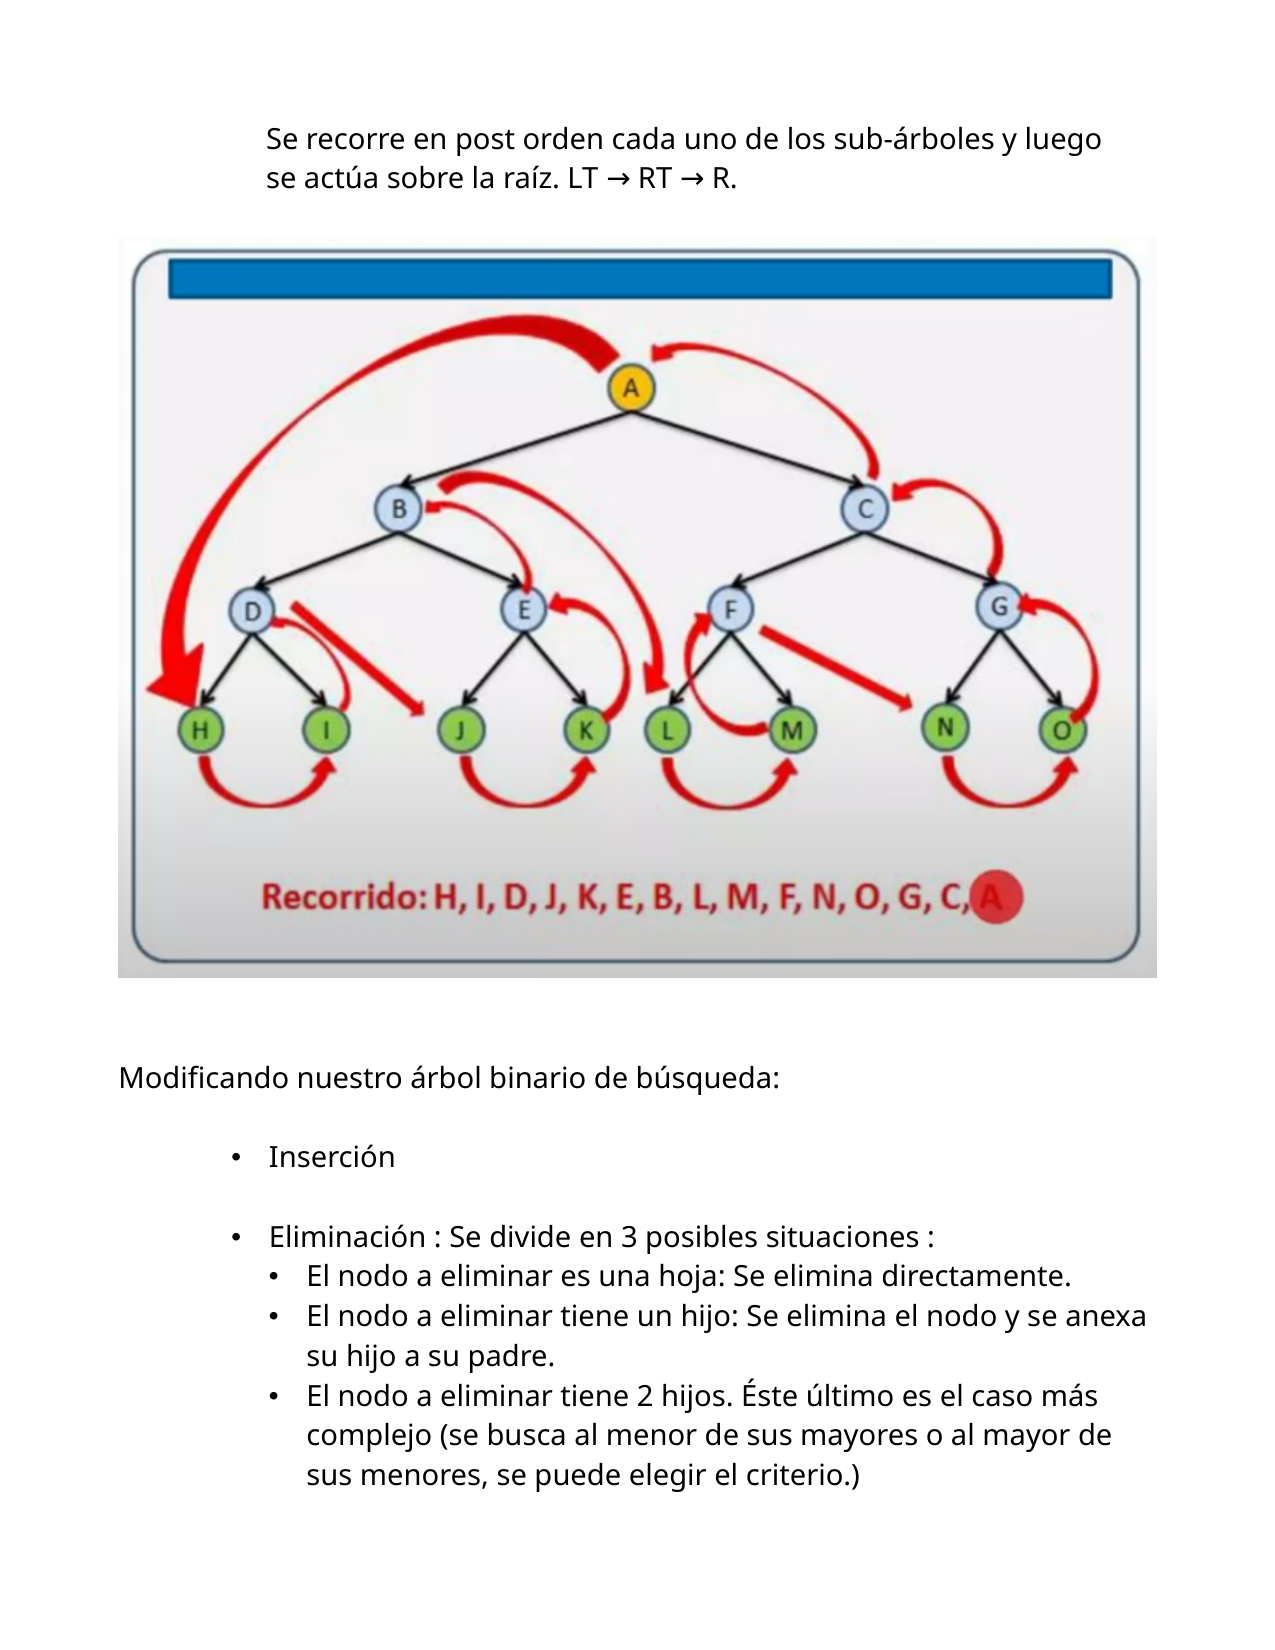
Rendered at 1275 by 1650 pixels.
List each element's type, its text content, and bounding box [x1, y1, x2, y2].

text Se recorre en post orden cada uno de los sub-árboles y luego se actúa sobre la raíz. LT → RT → R. [118, 118, 1157, 197]
list Inserción [231, 1137, 1157, 1176]
list El nodo a eliminar es una hoja: Se elimina directamente. [269, 1256, 1157, 1295]
text Modificando nuestro árbol binario de búsqueda: [118, 1057, 1157, 1097]
list El nodo a eliminar tiene 2 hijos. Éste último es el caso más complejo (se busca al menor de sus mayores o al mayor de sus menores, se puede elegir el criterio.) [269, 1375, 1157, 1494]
list Eliminación : Se divide en 3 posibles situaciones : [231, 1216, 1157, 1256]
picture [118, 237, 1157, 978]
list El nodo a eliminar tiene un hijo: Se elimina el nodo y se anexa su hijo a su padre. [269, 1295, 1157, 1375]
